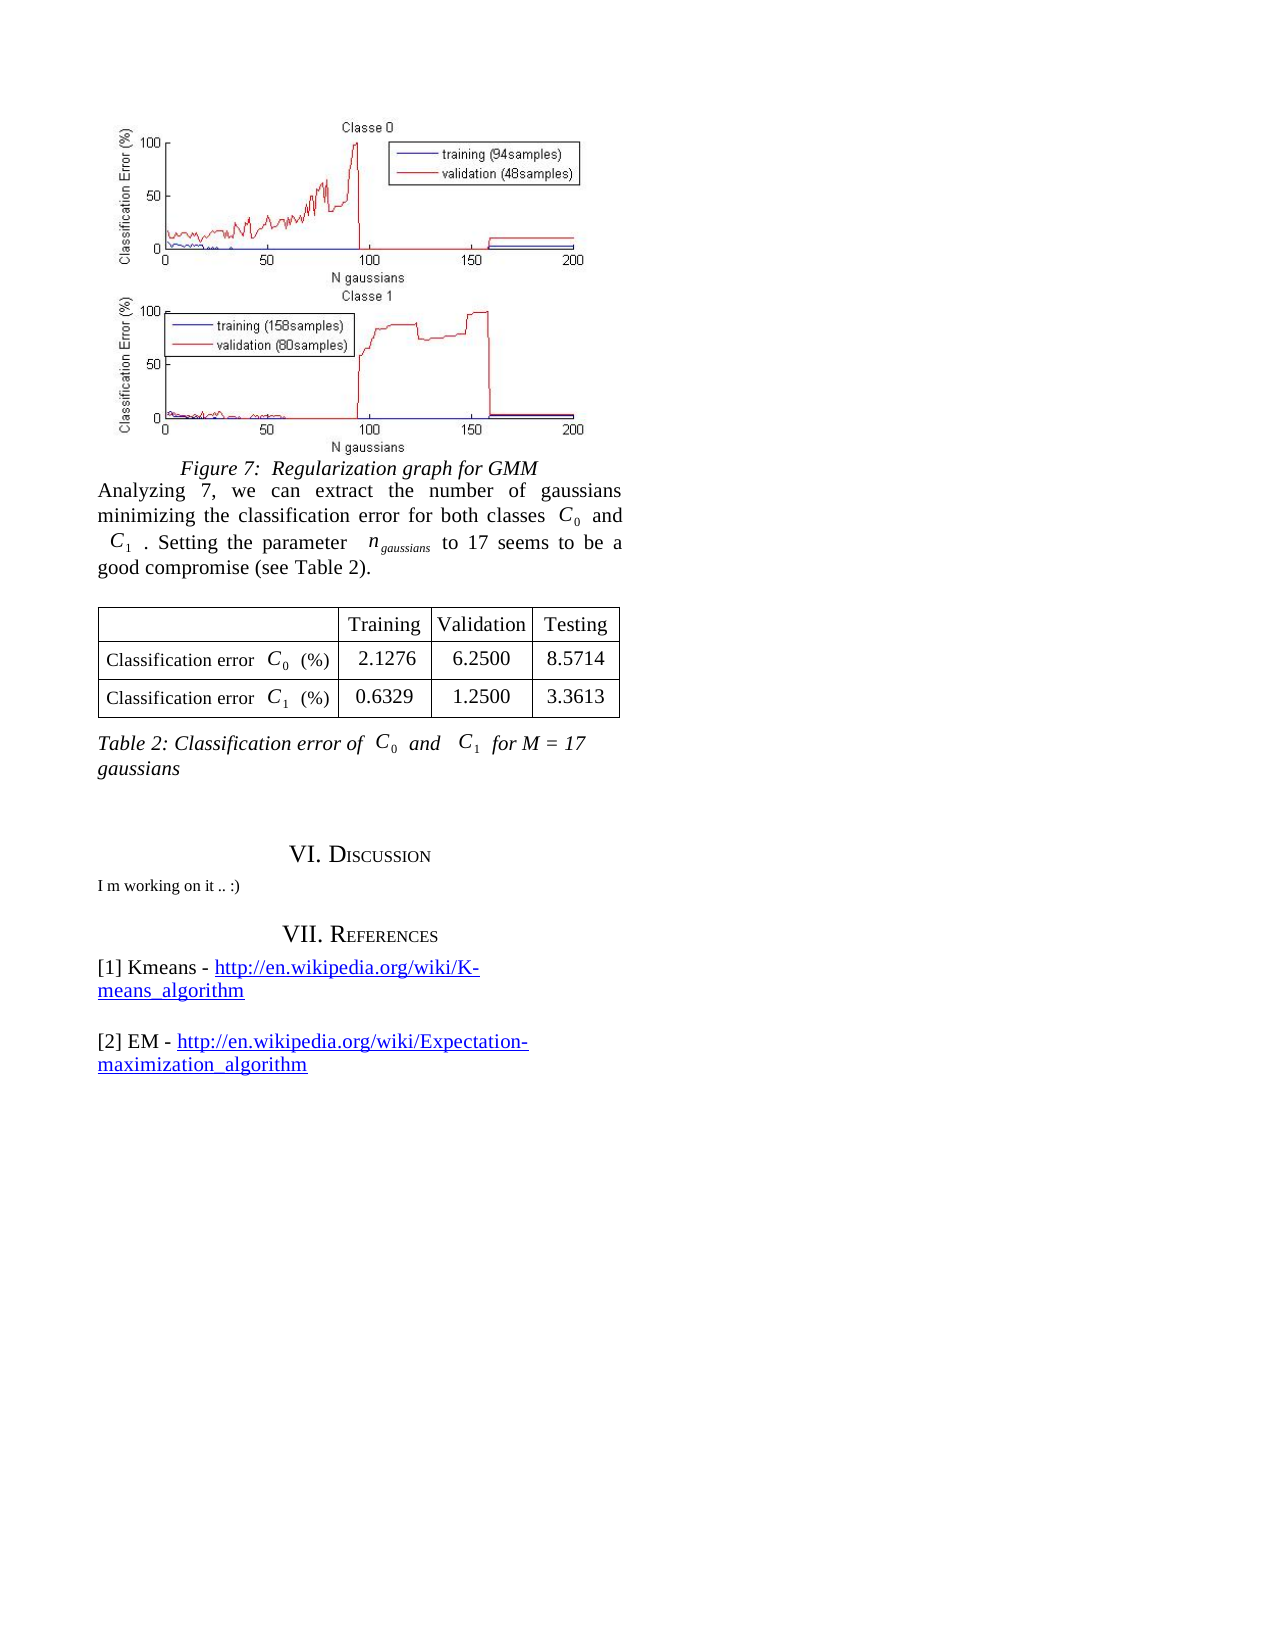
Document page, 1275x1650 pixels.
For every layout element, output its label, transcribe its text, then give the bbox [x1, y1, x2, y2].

text I m working on it .. :) [97, 876, 622, 894]
text Figure 7: Regularization graph for GMM [97, 457, 622, 479]
subtitle References [97, 919, 622, 947]
table_cell 8.5714 [533, 642, 619, 679]
table_cell Classification error(%) [99, 680, 338, 717]
table_header Training [339, 608, 431, 641]
table_cell Classification error(%) [99, 642, 338, 679]
table_header [99, 608, 338, 641]
picture [97, 117, 623, 457]
text Table 2: Classification error ofand for M = 17 gaussians [97, 730, 622, 779]
table_cell 2.1276 [339, 642, 431, 679]
text [1] Kmeans - http://en.wikipedia.org/wiki/K-means_algorithm [97, 956, 622, 1002]
table_cell 1.2500 [432, 680, 532, 717]
table_cell 0.6329 [339, 680, 431, 717]
table_header Testing [533, 608, 619, 641]
subtitle Discussion [97, 840, 622, 868]
table_header Validation [432, 608, 532, 641]
text [2] EM - http://en.wikipedia.org/wiki/Expectation-maximization_algorithm [97, 1030, 622, 1076]
text Analyzing Figure 7, we can extract the number of gaussians minimizing the classification error for both classesand . Setting the parameter to 17 seems to be a good compromise (see Table 2). [97, 479, 622, 578]
table_cell 6.2500 [432, 642, 532, 679]
table_cell 3.3613 [533, 680, 619, 717]
